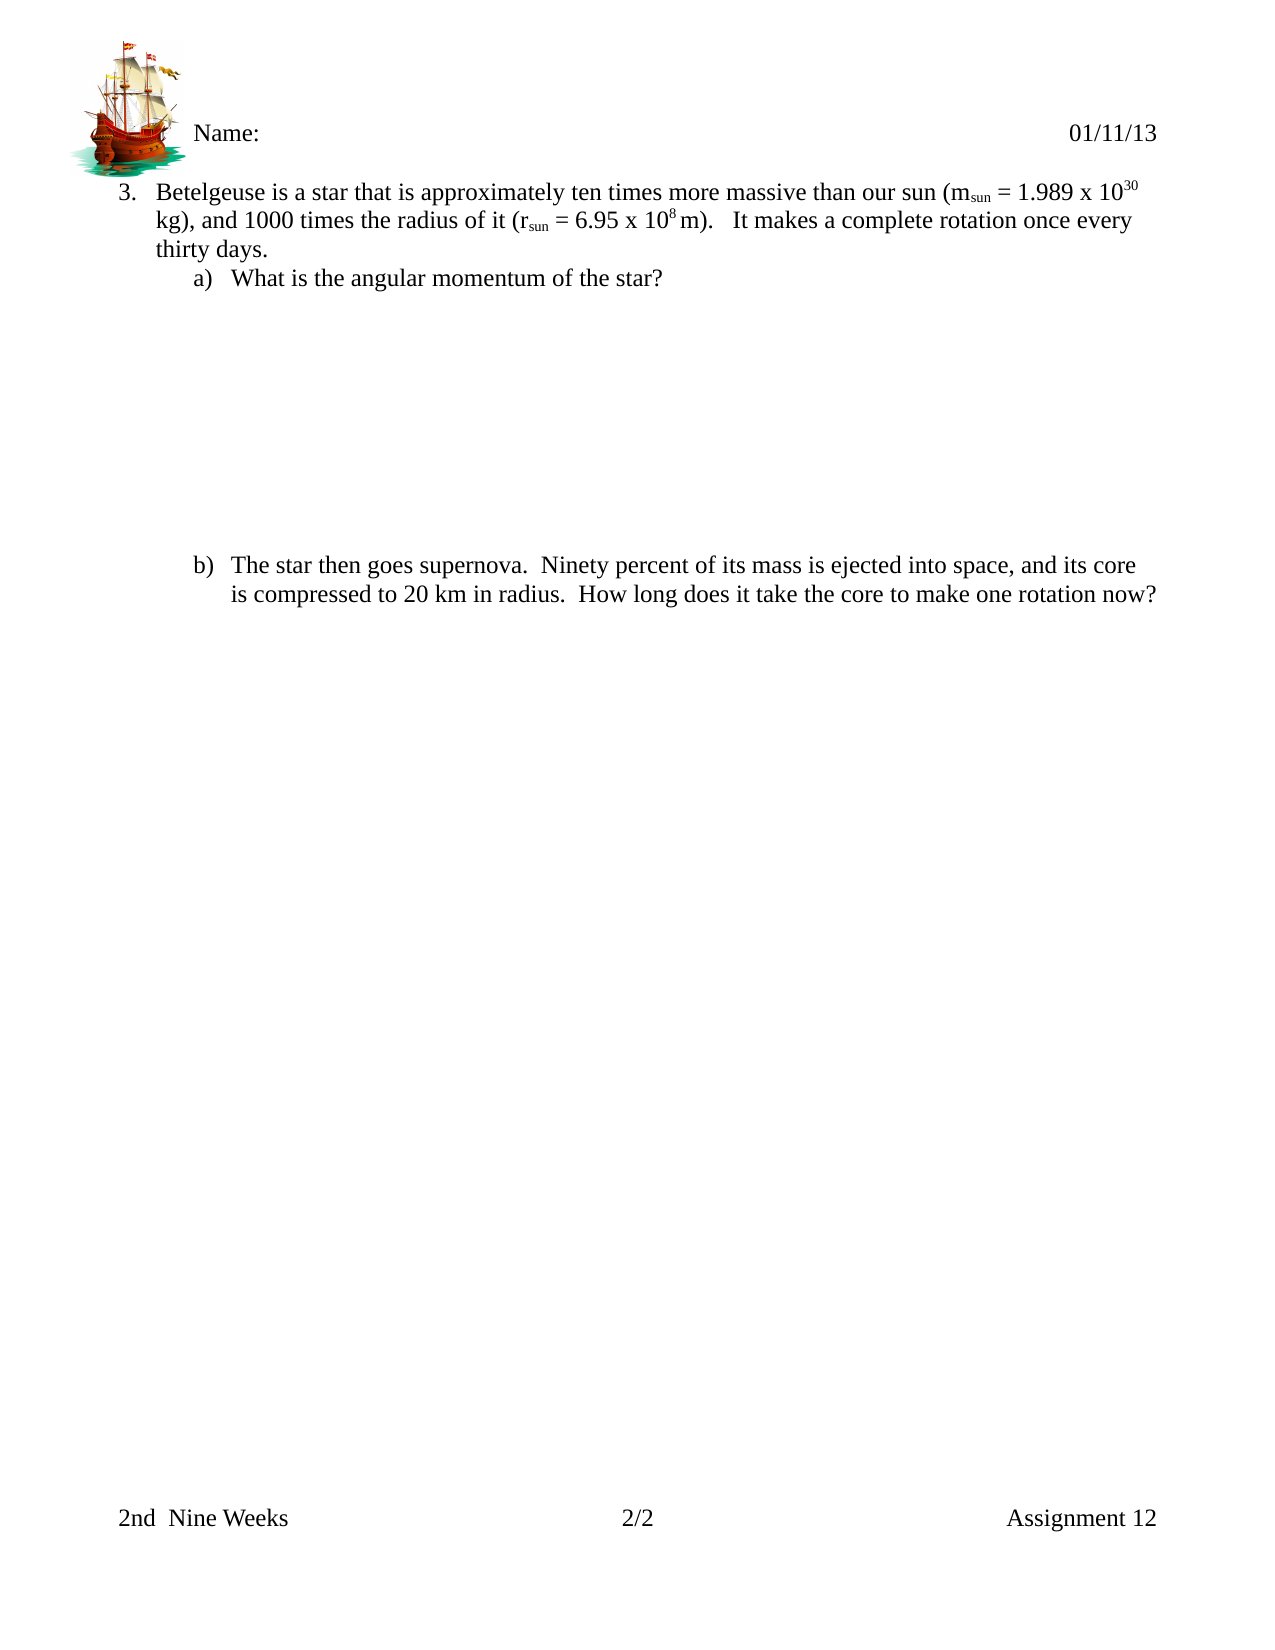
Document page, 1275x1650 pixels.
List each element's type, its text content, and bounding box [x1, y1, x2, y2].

list What is the angular momentum of the star? [193, 263, 1157, 292]
picture [68, 41, 186, 177]
list The star then goes supernova. Ninety percent of its mass is ejected into space, and its core is compressed to 20 km in radius. How long does it take the core to make one rotation now? [193, 550, 1157, 608]
list Betelgeuse is a star that is approximately ten times more massive than our sun (msun = 1.989 x 1030 kg), and 1000 times the radius of it (rsun = 6.95 x 108 m). It makes a complete rotation once every thirty days. [118, 176, 1157, 263]
